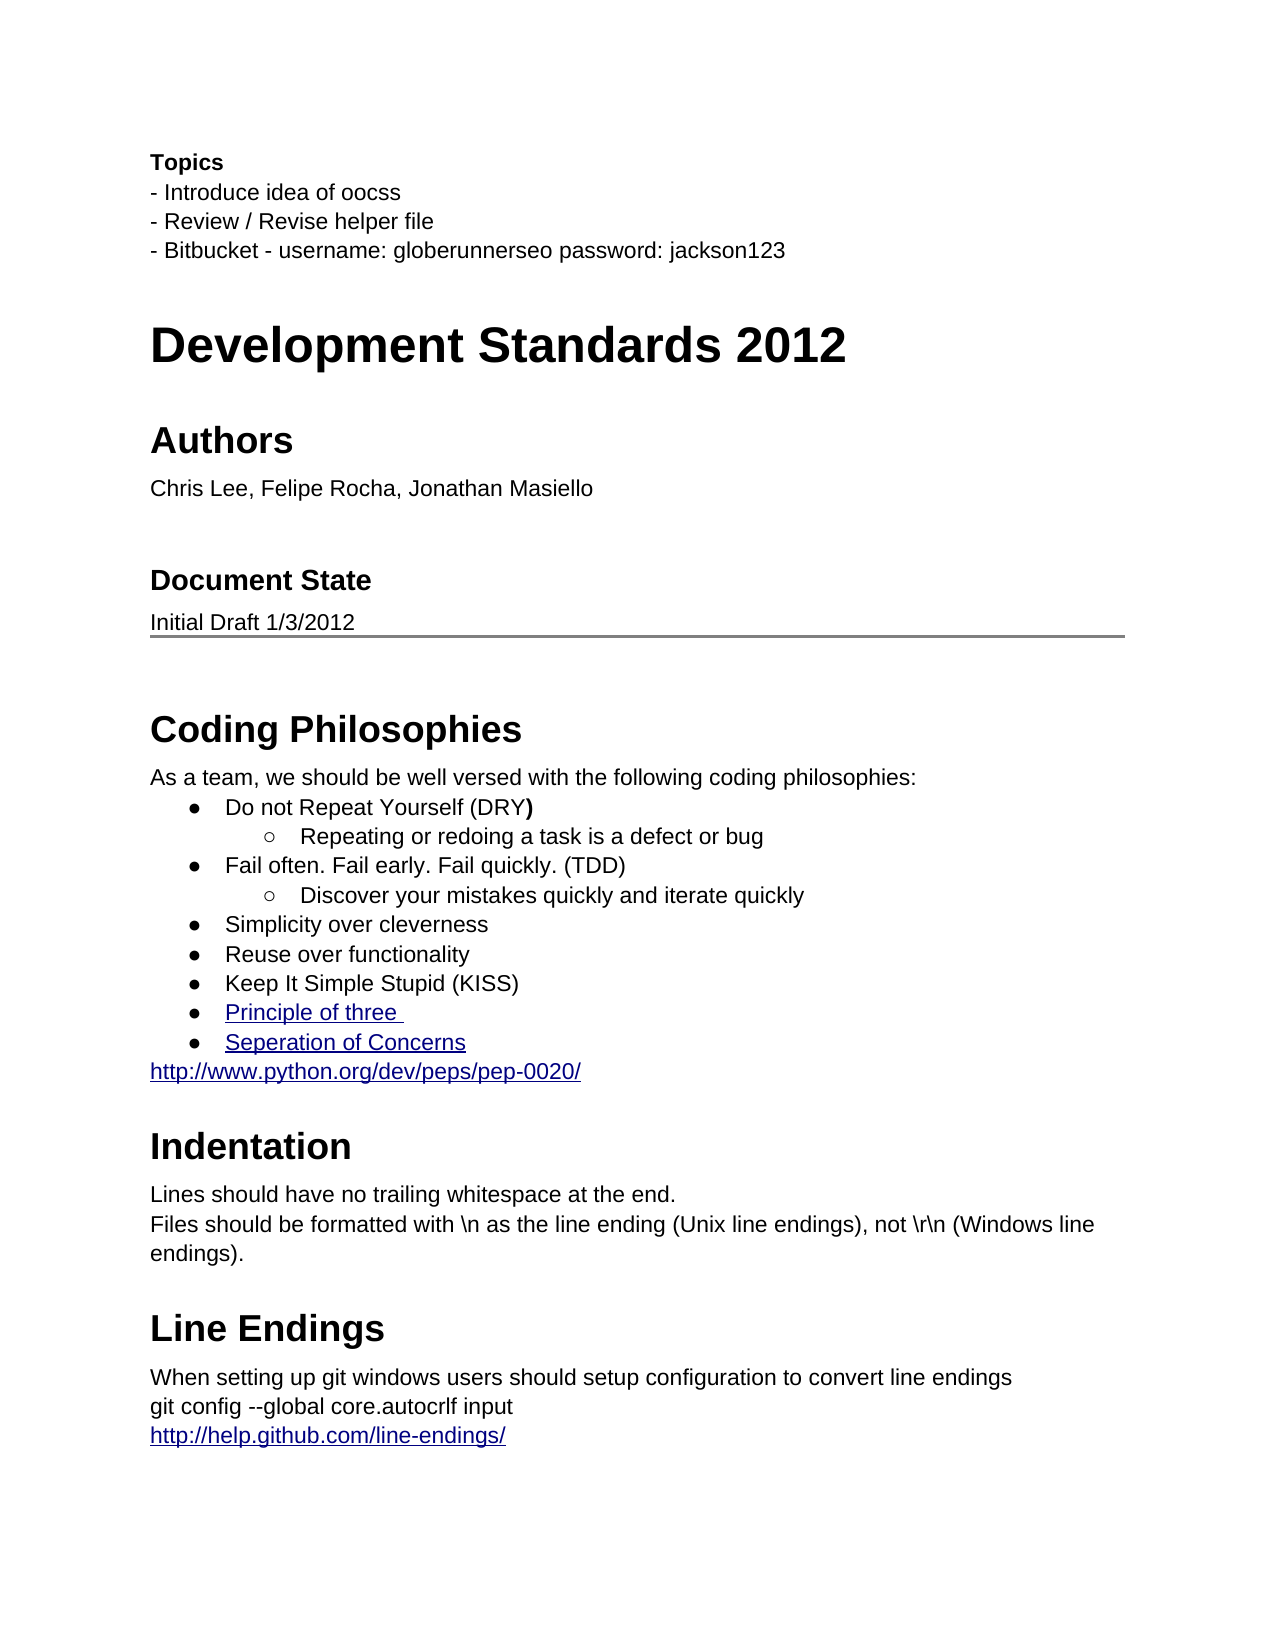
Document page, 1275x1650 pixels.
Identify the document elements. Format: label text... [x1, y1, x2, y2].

text As a team, we should be well versed with the following coding philosophies: [150, 765, 1125, 791]
list Simplicity over cleverness [187, 912, 1125, 938]
list Do not Repeat Yourself (DRY) [187, 794, 1125, 820]
subtitle Coding Philosophies [150, 709, 1125, 751]
list Keep It Simple Stupid (KISS) [187, 971, 1125, 996]
subtitle Indentation [150, 1126, 1125, 1168]
list Fail often. Fail early. Fail quickly. (TDD) [187, 853, 1125, 879]
text - Review / Revise helper file [150, 209, 1125, 234]
text - Bitbucket - username: globerunnerseo password: jackson123 [150, 238, 1125, 264]
list Reuse over functionality [187, 941, 1125, 967]
text Files should be formatted with \n as the line ending (Unix line endings), not \r\n (Windows line endings). [150, 1212, 1125, 1267]
subtitle Line Endings [150, 1308, 1125, 1350]
subtitle Document State [150, 563, 1125, 596]
list Seperation of Concerns [187, 1029, 1125, 1055]
list Repeating or redoing a task is a defect or bug [262, 824, 1125, 849]
subtitle Development Standards 2012 [150, 317, 1125, 373]
text - Introduce idea of oocss [150, 179, 1125, 205]
subtitle Authors [150, 419, 1125, 461]
text Chris Lee, Felipe Rocha, Jonathan Masiello [150, 476, 1125, 501]
text Initial Draft 1/3/2012 [150, 609, 1125, 635]
text Lines should have no trailing whitespace at the end. [150, 1182, 1125, 1208]
list Principle of three [187, 1000, 1125, 1026]
list Discover your mistakes quickly and iterate quickly [262, 883, 1125, 908]
text git config --global core.autocrlf input [150, 1394, 1125, 1419]
text http://help.github.com/line-endings/ [150, 1423, 1125, 1449]
text Topics [150, 150, 1125, 176]
text http://www.python.org/dev/peps/pep-0020/ [150, 1059, 1125, 1084]
text When setting up git windows users should setup configuration to convert line endings [150, 1364, 1125, 1390]
